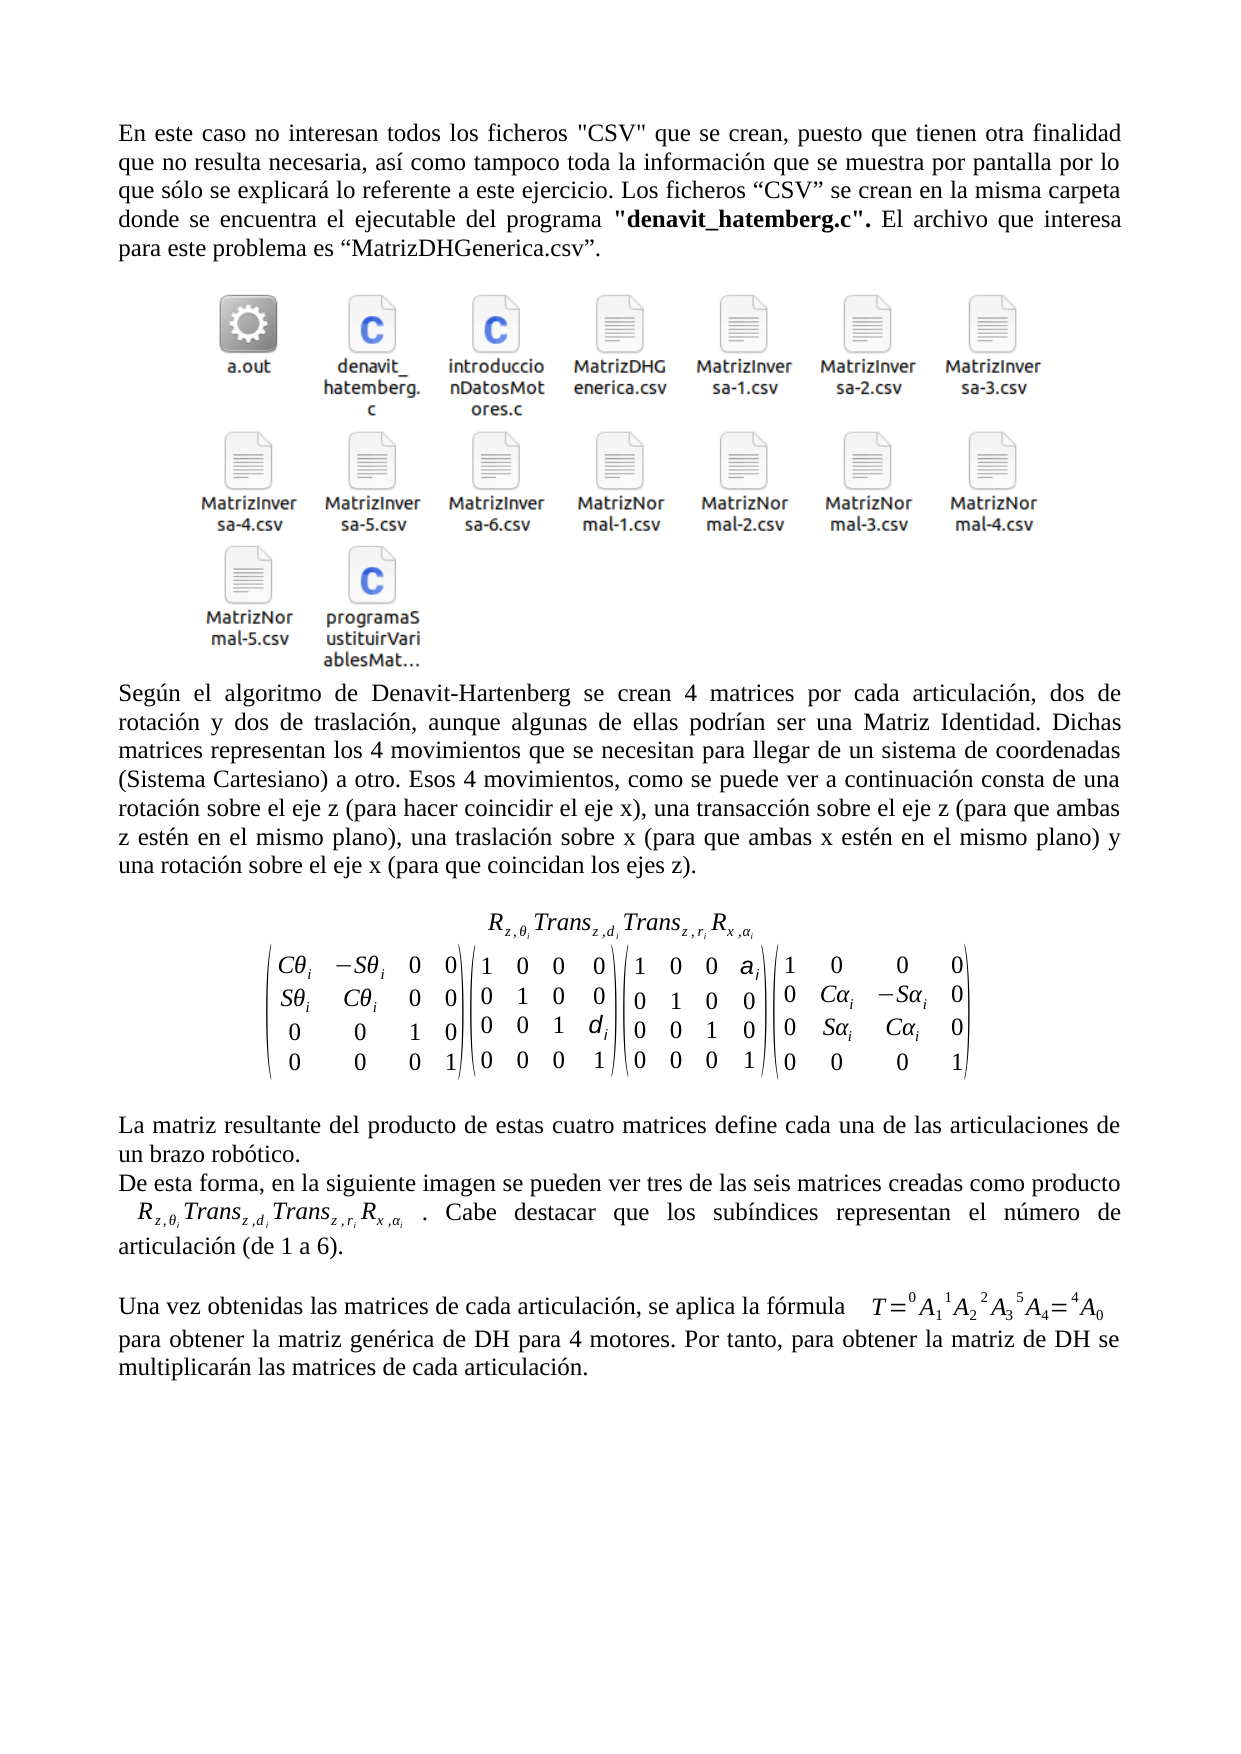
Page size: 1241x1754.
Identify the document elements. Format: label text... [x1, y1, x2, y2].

text De esta forma, en la siguiente imagen se pueden ver tres de las seis matrices creadas como producto . Cabe destacar que los subíndices representan el número de articulación (de 1 a 6). [118, 1168, 1122, 1260]
text La matriz resultante del producto de estas cuatro matrices define cada una de las articulaciones de un brazo robótico. [118, 1110, 1122, 1168]
text Una vez obtenidas las matrices de cada articulación, se aplica la fórmula para obtener la matriz genérica de DH para 4 motores. Por tanto, para obtener la matriz de DH se multiplicarán las matrices de cada articulación. [118, 1289, 1122, 1381]
text Según el algoritmo de Denavit-Hartenberg se crean 4 matrices por cada articulación, dos de rotación y dos de traslación, aunque algunas de ellas podrían ser una Matriz Identidad. Dichas matrices representan los 4 movimientos que se necesitan para llegar de un sistema de coordenadas (Sistema Cartesiano) a otro. Esos 4 movimientos, como se puede ver a continuación consta de una rotación sobre el eje z (para hacer coincidir el eje x), una transacción sobre el eje z (para que ambas z estén en el mismo plano), una traslación sobre x (para que ambas x estén en el mismo plano) y una rotación sobre el eje x (para que coincidan los ejes z). [118, 291, 1122, 879]
picture [191, 290, 1049, 679]
text En este caso no interesan todos los ficheros "CSV" que se crean, puesto que tienen otra finalidad que no resulta necesaria, así como tampoco toda la información que se muestra por pantalla por lo que sólo se explicará lo referente a este ejercicio. Los ficheros “CSV” se crean en la misma carpeta donde se encuentra el ejecutable del programa "denavit_hatemberg.c". El archivo que interesa para este problema es “MatrizDHGenerica.csv”. [118, 118, 1122, 262]
